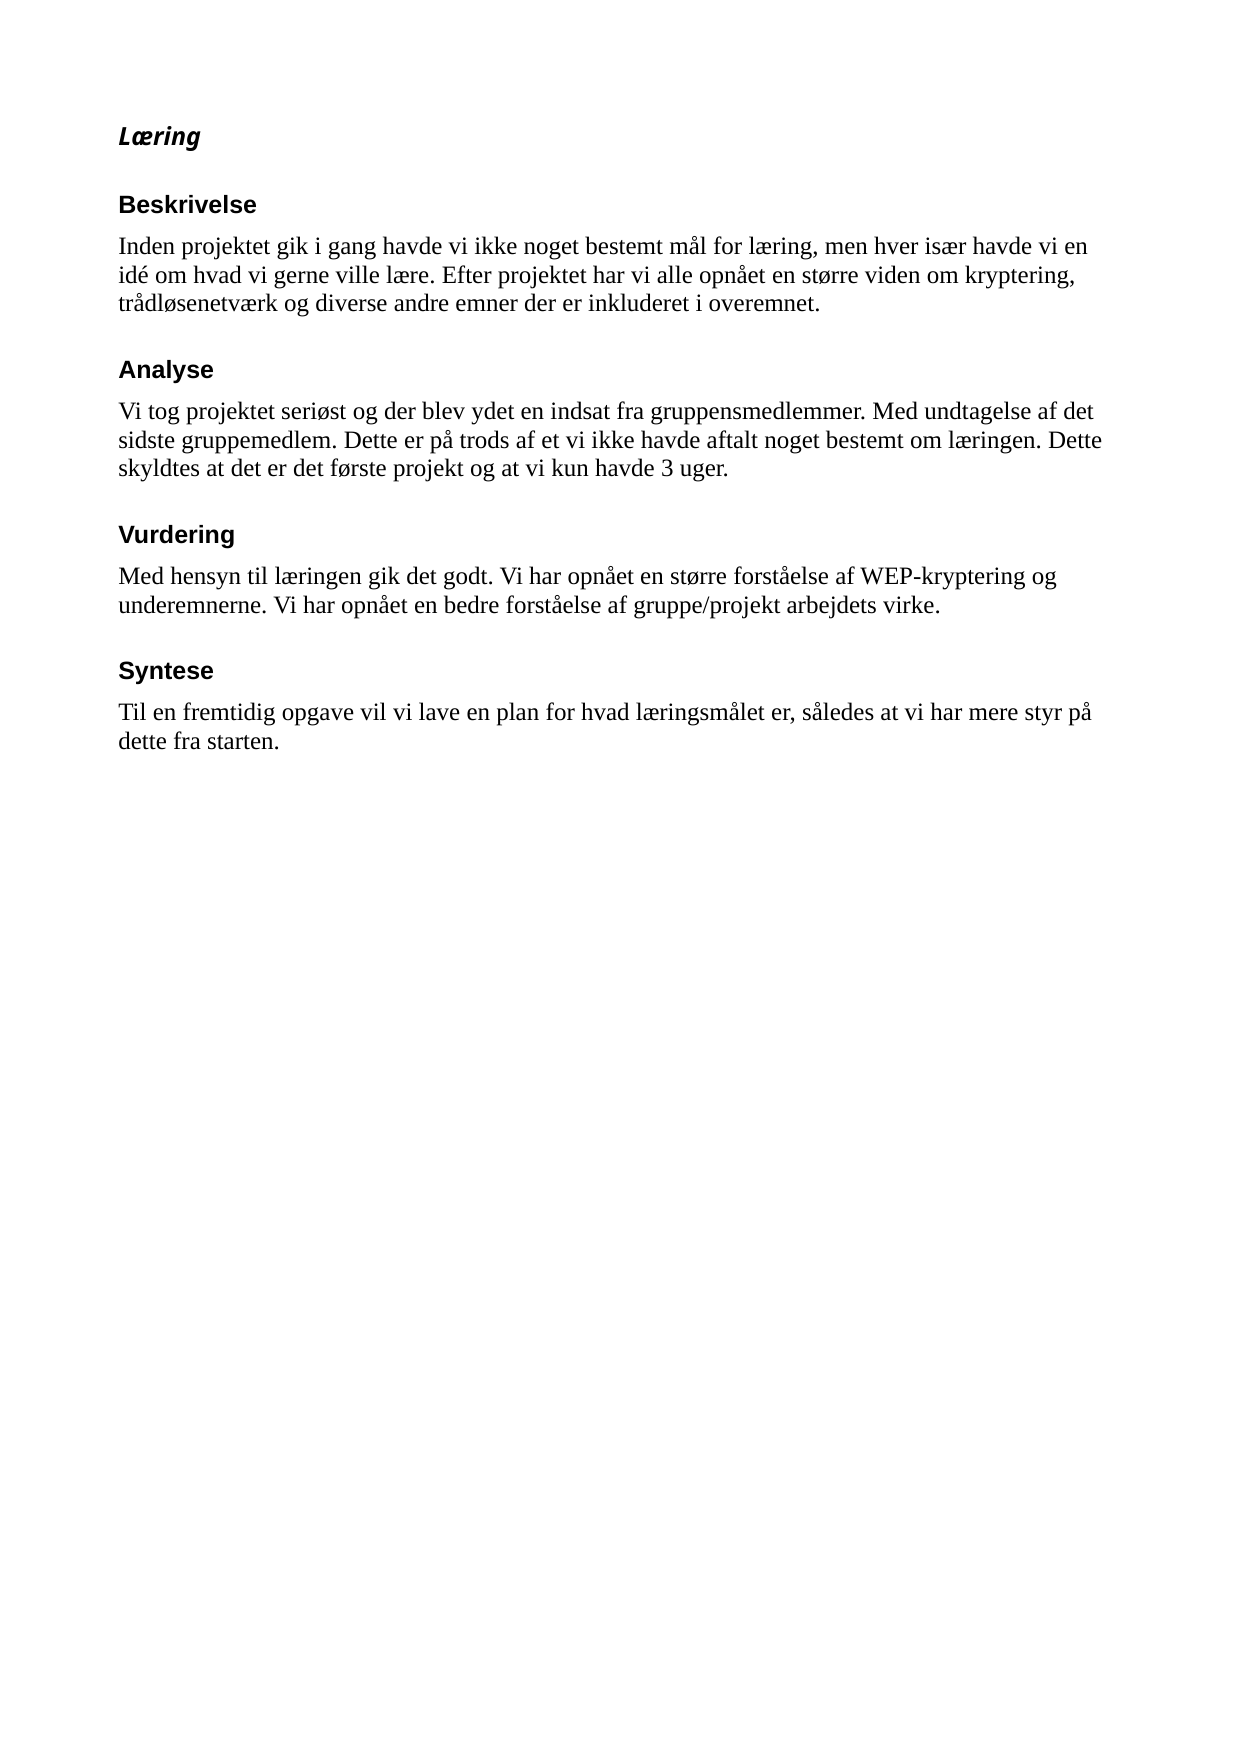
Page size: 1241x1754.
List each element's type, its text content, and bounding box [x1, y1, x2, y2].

subtitle Analyse [118, 355, 1122, 383]
text Med hensyn til læringen gik det godt. Vi har opnået en større forståelse af WEP-kryptering og underemnerne. Vi har opnået en bedre forståelse af gruppe/projekt arbejdets virke. [118, 561, 1122, 618]
subtitle Vurdering [118, 520, 1122, 548]
text Vi tog projektet seriøst og der blev ydet en indsat fra gruppensmedlemmer. Med undtagelse af det sidste gruppemedlem. Dette er på trods af et vi ikke havde aftalt noget bestemt om læringen. Dette skyldtes at det er det første projekt og at vi kun havde 3 uger. [118, 396, 1122, 482]
subtitle Læring [118, 118, 1122, 152]
text Inden projektet gik i gang havde vi ikke noget bestemt mål for læring, men hver især havde vi en idé om hvad vi gerne ville lære. Efter projektet har vi alle opnået en større viden om kryptering, trådløsenetværk og diverse andre emner der er inkluderet i overemnet. [118, 231, 1122, 317]
subtitle Beskrivelse [118, 190, 1122, 218]
subtitle Syntese [118, 656, 1122, 685]
text Til en fremtidig opgave vil vi lave en plan for hvad læringsmålet er, således at vi har mere styr på dette fra starten. [118, 697, 1122, 755]
